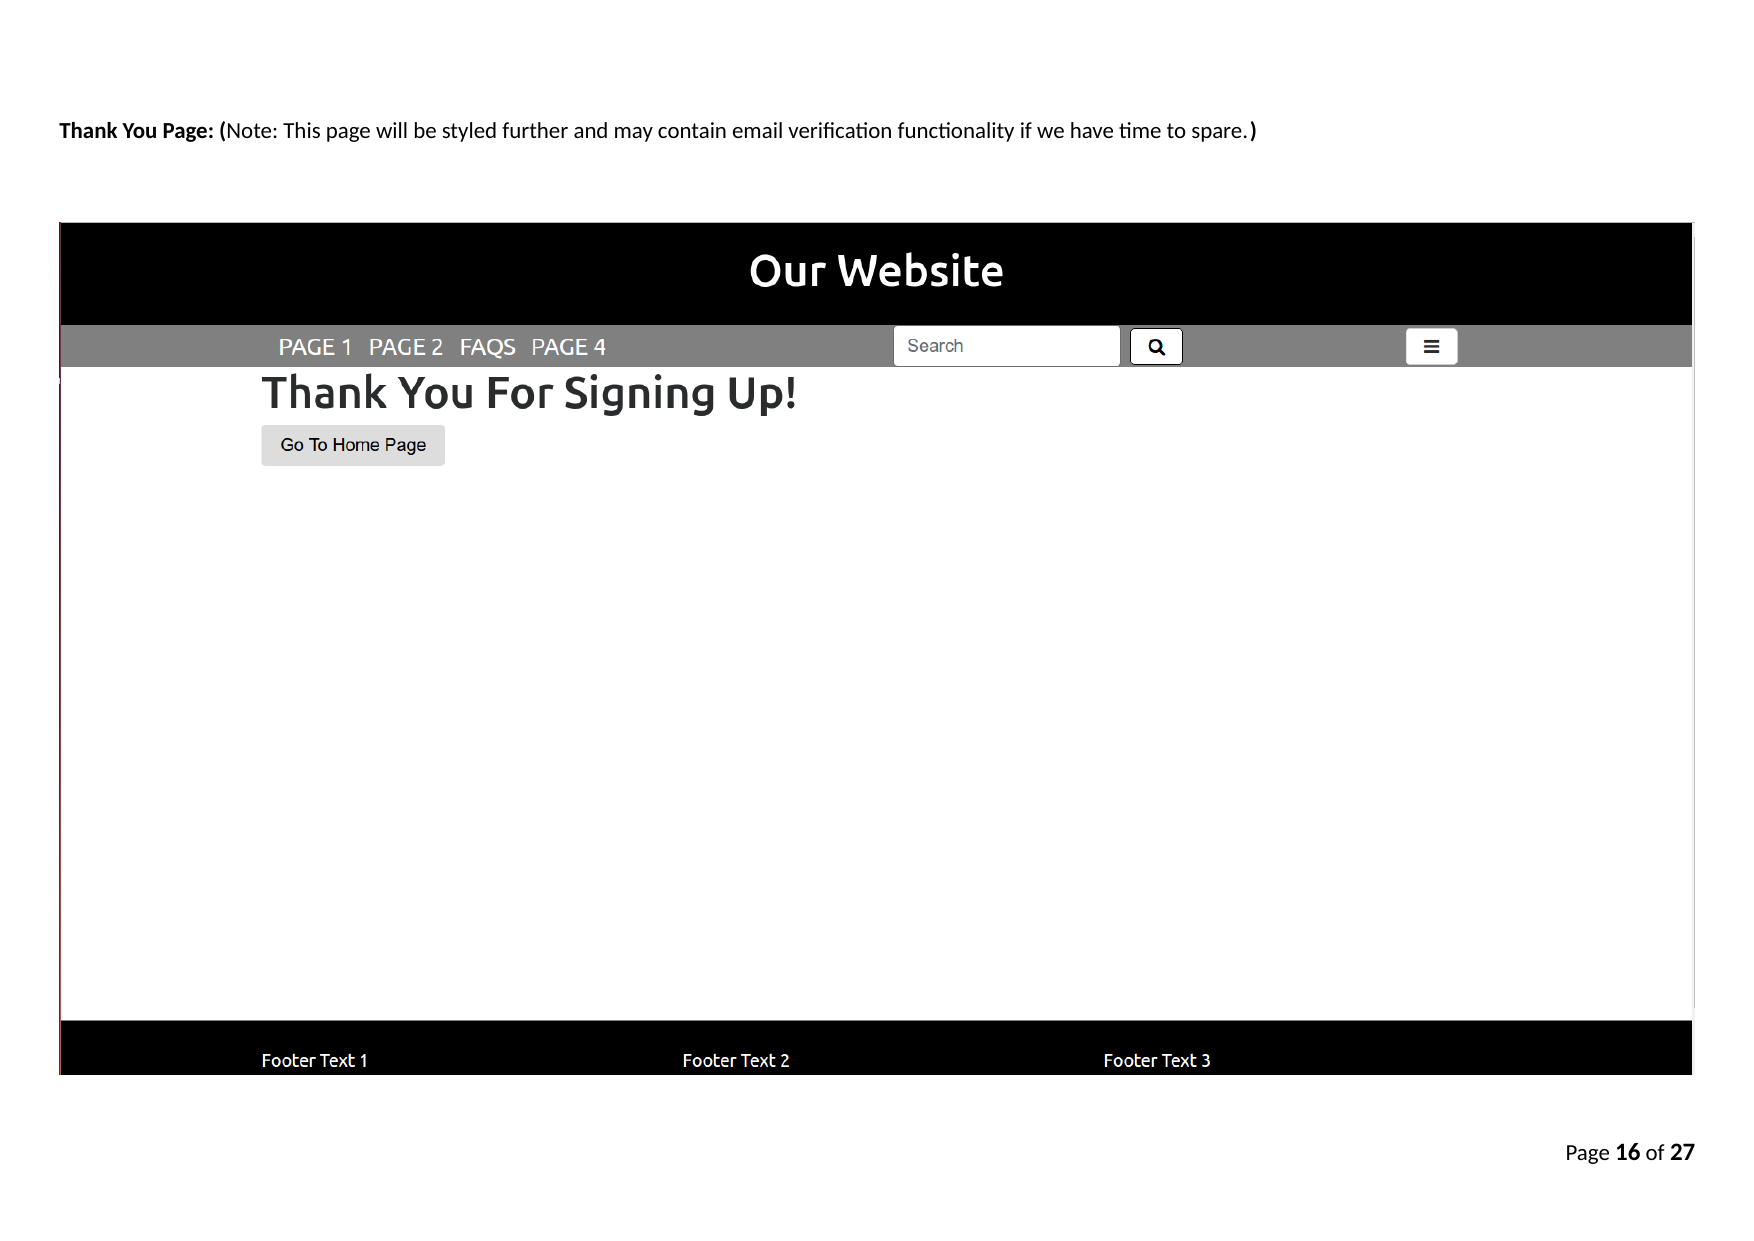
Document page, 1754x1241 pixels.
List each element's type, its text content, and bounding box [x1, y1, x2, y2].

text Thank You Page: (Note: This page will be styled further and may contain email verification functionality if we have time to spare.) [59, 117, 1695, 144]
picture [59, 222, 1695, 1075]
